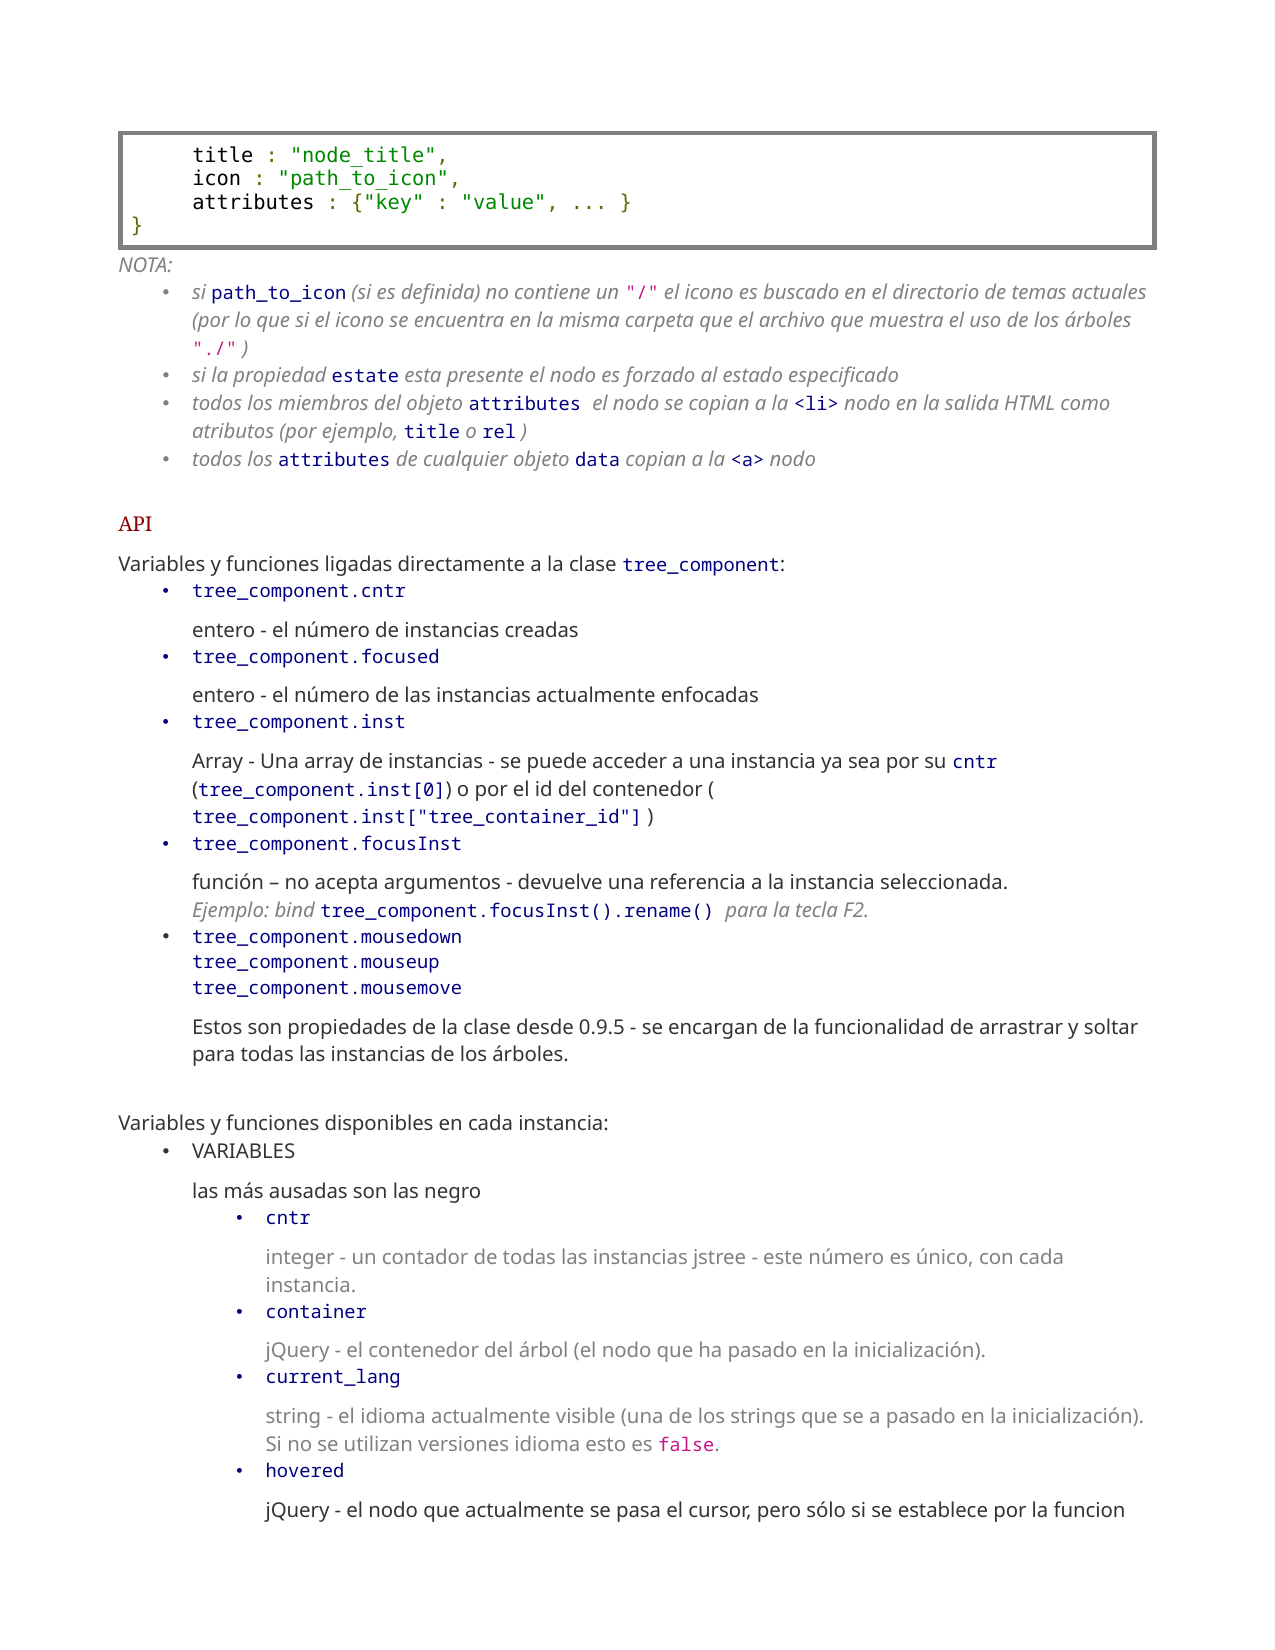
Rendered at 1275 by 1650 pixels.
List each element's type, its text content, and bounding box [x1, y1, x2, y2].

list hovered [236, 1457, 1157, 1483]
text icon : "path_to_icon", [123, 154, 1152, 178]
list todos los attributes de cualquier objeto data copian a la <a> nodo [162, 444, 1157, 472]
text title : "node_title", [123, 135, 1152, 154]
list tree_component.cntr [162, 577, 1157, 603]
subtitle API [118, 509, 1157, 537]
list entero - el número de las instancias actualmente enfocadas [162, 681, 1157, 709]
text attributes : {"key" : "value", ... } [123, 178, 1152, 202]
list Estos son propiedades de la clase desde 0.9.5 - se encargan de la funcionalidad de arrastrar y soltar para todas las instancias de los árboles. [162, 1012, 1157, 1068]
list tree_component.focused [162, 643, 1157, 668]
list container [236, 1298, 1157, 1324]
text Variables y funciones disponibles en cada instancia: [118, 1109, 1157, 1137]
list Array - Una array de instancias - se puede acceder a una instancia ya sea por su cntr (tree_component.inst[0]) o por el id del contenedor ( tree_component.inst["tree_container_id"] ) [162, 747, 1157, 830]
list tree_component.mousedown tree_component.mouseup tree_component.mousemove [162, 923, 1157, 1000]
list Ejemplo: bind tree_component.focusInst().rename() para la tecla F2. [162, 896, 1157, 923]
list función – no acepta argumentos - devuelve una referencia a la instancia seleccionada. [162, 868, 1157, 896]
list current_lang [236, 1364, 1157, 1389]
list las más ausadas son las negro [162, 1177, 1157, 1205]
list tree_component.inst [162, 709, 1157, 734]
text NOTA: [118, 250, 1157, 278]
text } [123, 202, 1152, 245]
list integer - un contador de todas las instancias jstree - este número es único, con cada instancia. [236, 1243, 1157, 1298]
list si la propiedad estate esta presente el nodo es forzado al estado especificado [162, 361, 1157, 389]
list jQuery - el contenedor del árbol (el nodo que ha pasado en la inicialización). [236, 1336, 1157, 1364]
text Variables y funciones ligadas directamente a la clase tree_component: [118, 549, 1157, 577]
list cntr [236, 1205, 1157, 1230]
list entero - el número de instancias creadas [162, 615, 1157, 643]
list si path_to_icon (si es definida) no contiene un "/" el icono es buscado en el directorio de temas actuales (por lo que si el icono se encuentra en la misma carpeta que el archivo que muestra el uso de los árboles "./" ) [162, 278, 1157, 361]
list jQuery - el nodo que actualmente se pasa el cursor, pero sólo si se establece por la funcion [236, 1495, 1157, 1523]
list string - el idioma actualmente visible (una de los strings que se a pasado en la inicialización). Si no se utilizan versiones idioma esto es false. [236, 1402, 1157, 1457]
list tree_component.focusInst [162, 830, 1157, 855]
list todos los miembros del objeto attributes el nodo se copian a la <li> nodo en la salida HTML como atributos (por ejemplo, title o rel ) [162, 389, 1157, 444]
list VARIABLES [162, 1137, 1157, 1164]
